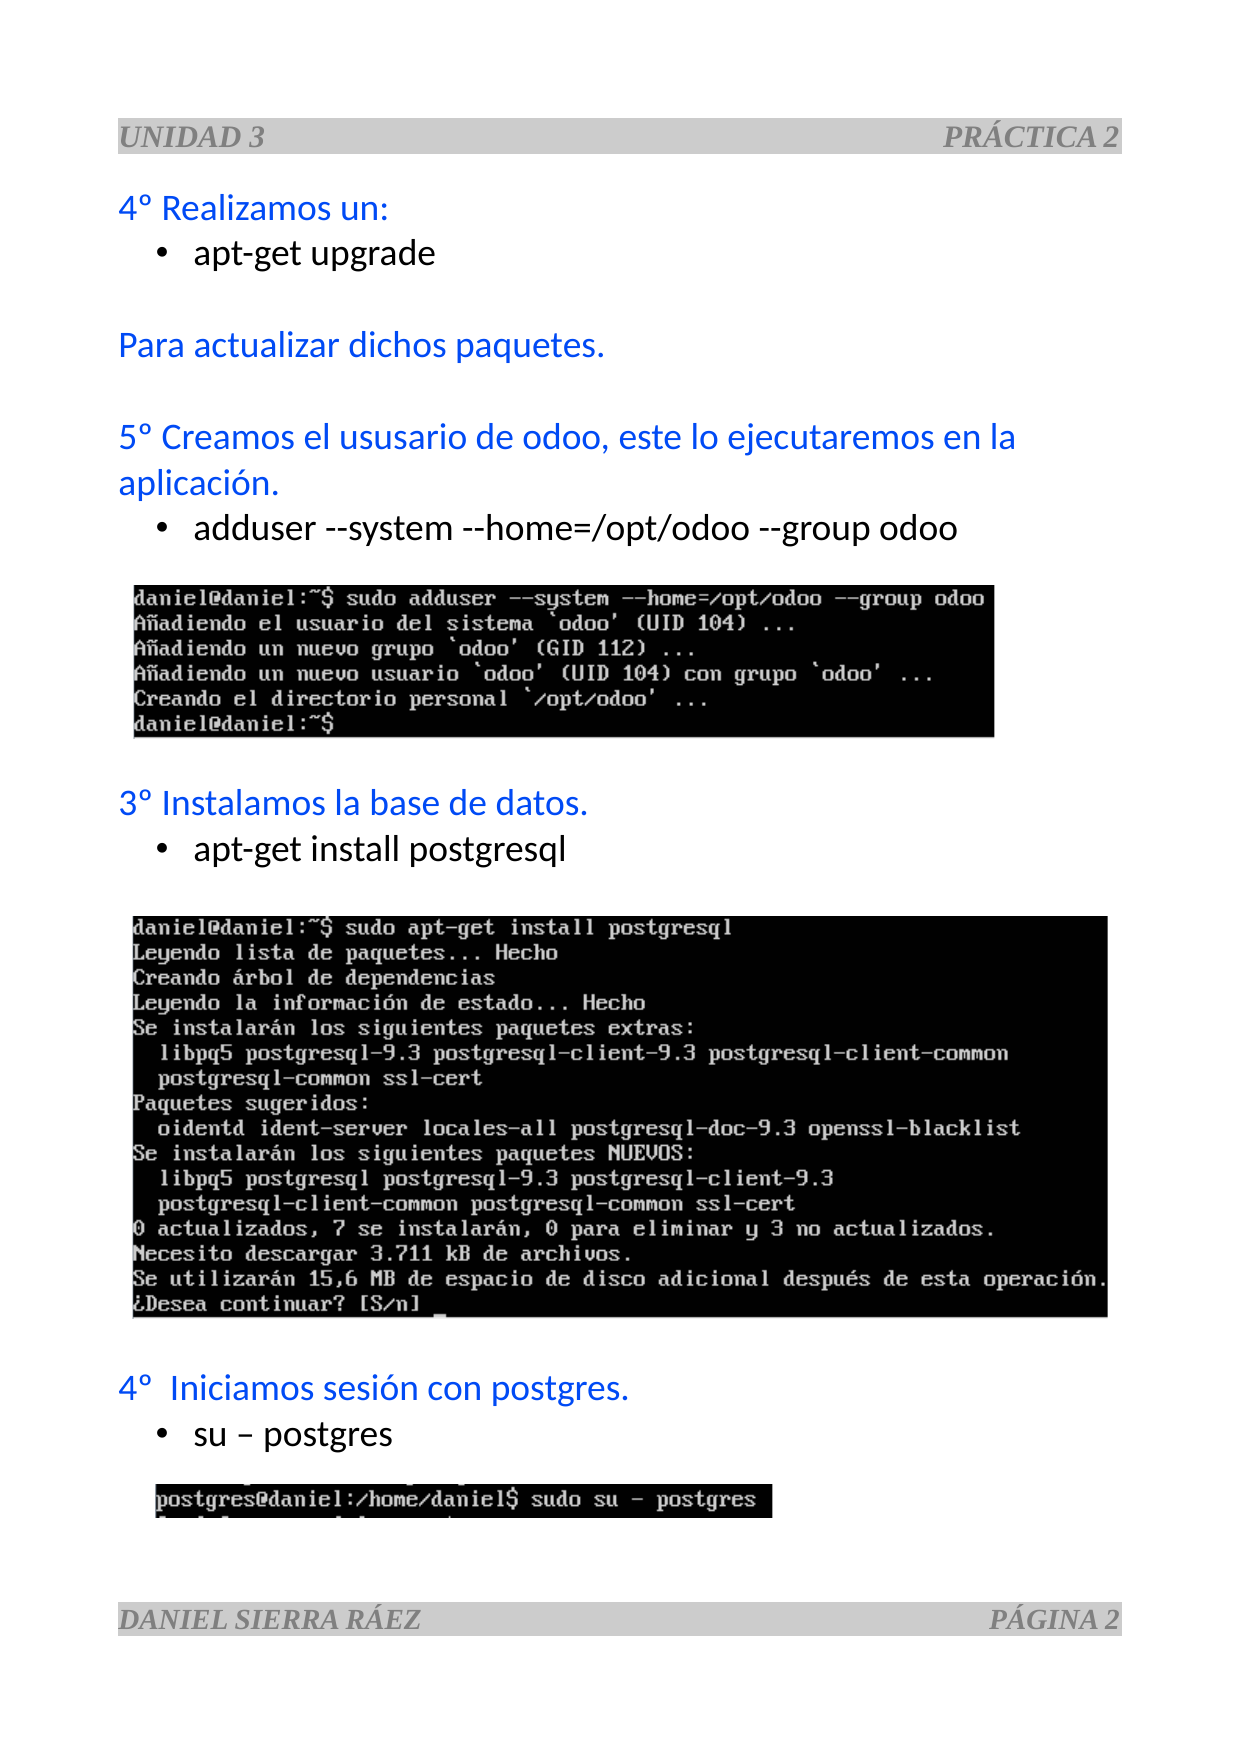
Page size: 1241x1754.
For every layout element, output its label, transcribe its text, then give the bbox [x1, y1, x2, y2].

text Para actualizar dichos paquetes. [118, 321, 1122, 367]
list adduser --system --home=/opt/odoo --group odoo [156, 504, 1122, 550]
text 4º Iniciamos sesión con postgres. [118, 1364, 1122, 1410]
picture [155, 1484, 773, 1518]
text 4º Realizamos un: [118, 183, 1122, 229]
text 3º Instalamos la base de datos. [118, 779, 1122, 825]
list su – postgres [156, 1410, 1122, 1456]
list apt-get upgrade [156, 229, 1122, 275]
picture [133, 585, 995, 739]
list apt-get install postgresql [156, 825, 1122, 871]
text 5º Creamos el ususario de odoo, este lo ejecutaremos en la aplicación. [118, 413, 1122, 504]
picture [132, 916, 1108, 1319]
